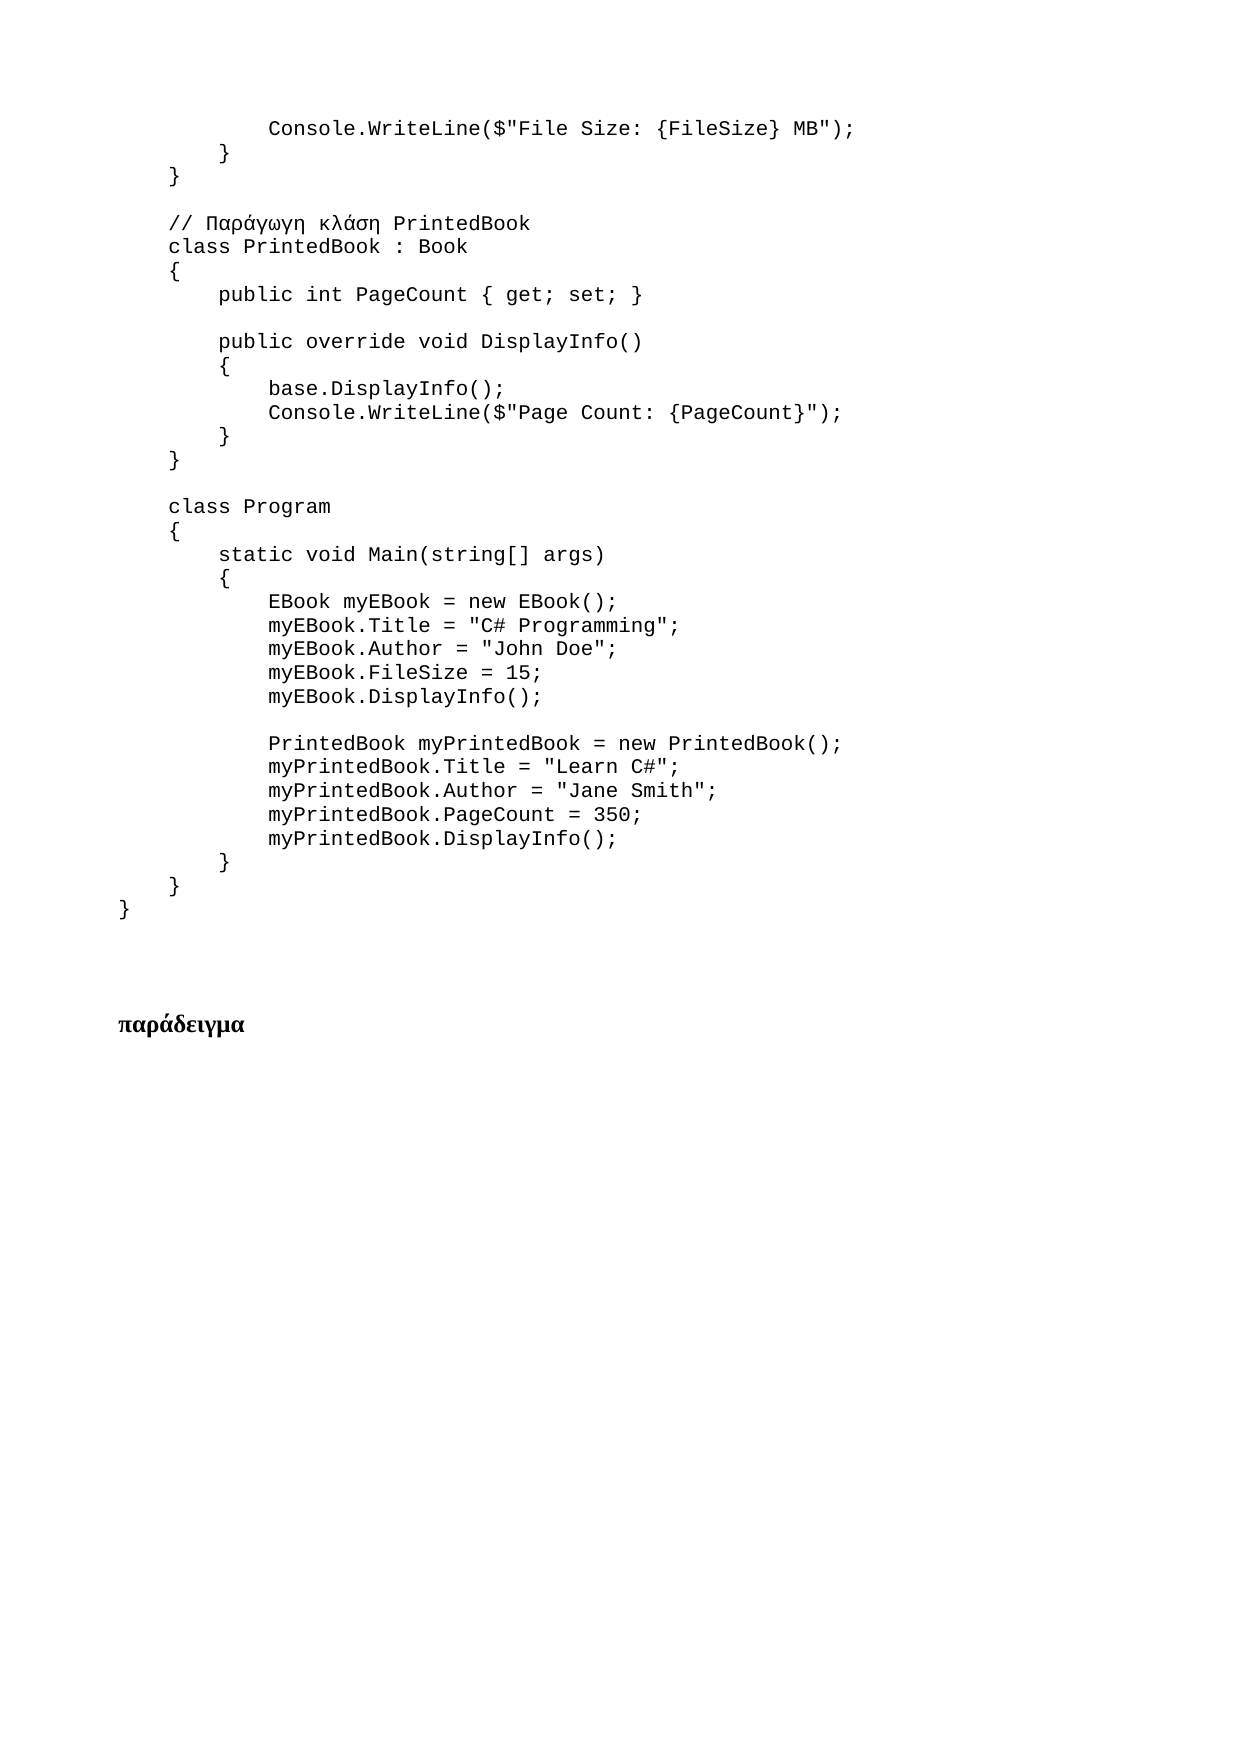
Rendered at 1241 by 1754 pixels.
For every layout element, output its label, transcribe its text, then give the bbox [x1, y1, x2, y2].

text Console.WriteLine($"Page Count: {PageCount}"); [118, 402, 1122, 426]
text base.DisplayInfo(); [118, 378, 1122, 402]
text } [118, 851, 1122, 875]
text { [118, 520, 1122, 544]
text PrintedBook myPrintedBook = new PrintedBook(); [118, 733, 1122, 757]
text myPrintedBook.DisplayInfo(); [118, 827, 1122, 851]
text παράδειγμα [118, 1009, 1122, 1038]
text } [118, 165, 1122, 189]
text } [118, 898, 1122, 922]
text } [118, 426, 1122, 449]
text } [118, 875, 1122, 898]
text Console.WriteLine($"File Size: {FileSize} MB"); [118, 118, 1122, 142]
text } [118, 142, 1122, 165]
text } [118, 449, 1122, 473]
text class PrintedBook : Book [118, 236, 1122, 260]
text class Program [118, 496, 1122, 520]
text static void Main(string[] args) [118, 544, 1122, 567]
text myPrintedBook.Title = "Learn C#"; [118, 757, 1122, 780]
text { [118, 260, 1122, 284]
text myEBook.DisplayInfo(); [118, 686, 1122, 709]
text // Παράγωγη κλάση PrintedBook [118, 213, 1122, 236]
text { [118, 567, 1122, 591]
text myEBook.Author = "John Doe"; [118, 638, 1122, 662]
text { [118, 354, 1122, 378]
text myEBook.Title = "C# Programming"; [118, 615, 1122, 638]
text public int PageCount { get; set; } [118, 284, 1122, 307]
text public override void DisplayInfo() [118, 331, 1122, 354]
text myPrintedBook.PageCount = 350; [118, 804, 1122, 827]
text myEBook.FileSize = 15; [118, 662, 1122, 686]
text myPrintedBook.Author = "Jane Smith"; [118, 780, 1122, 804]
text EBook myEBook = new EBook(); [118, 591, 1122, 615]
